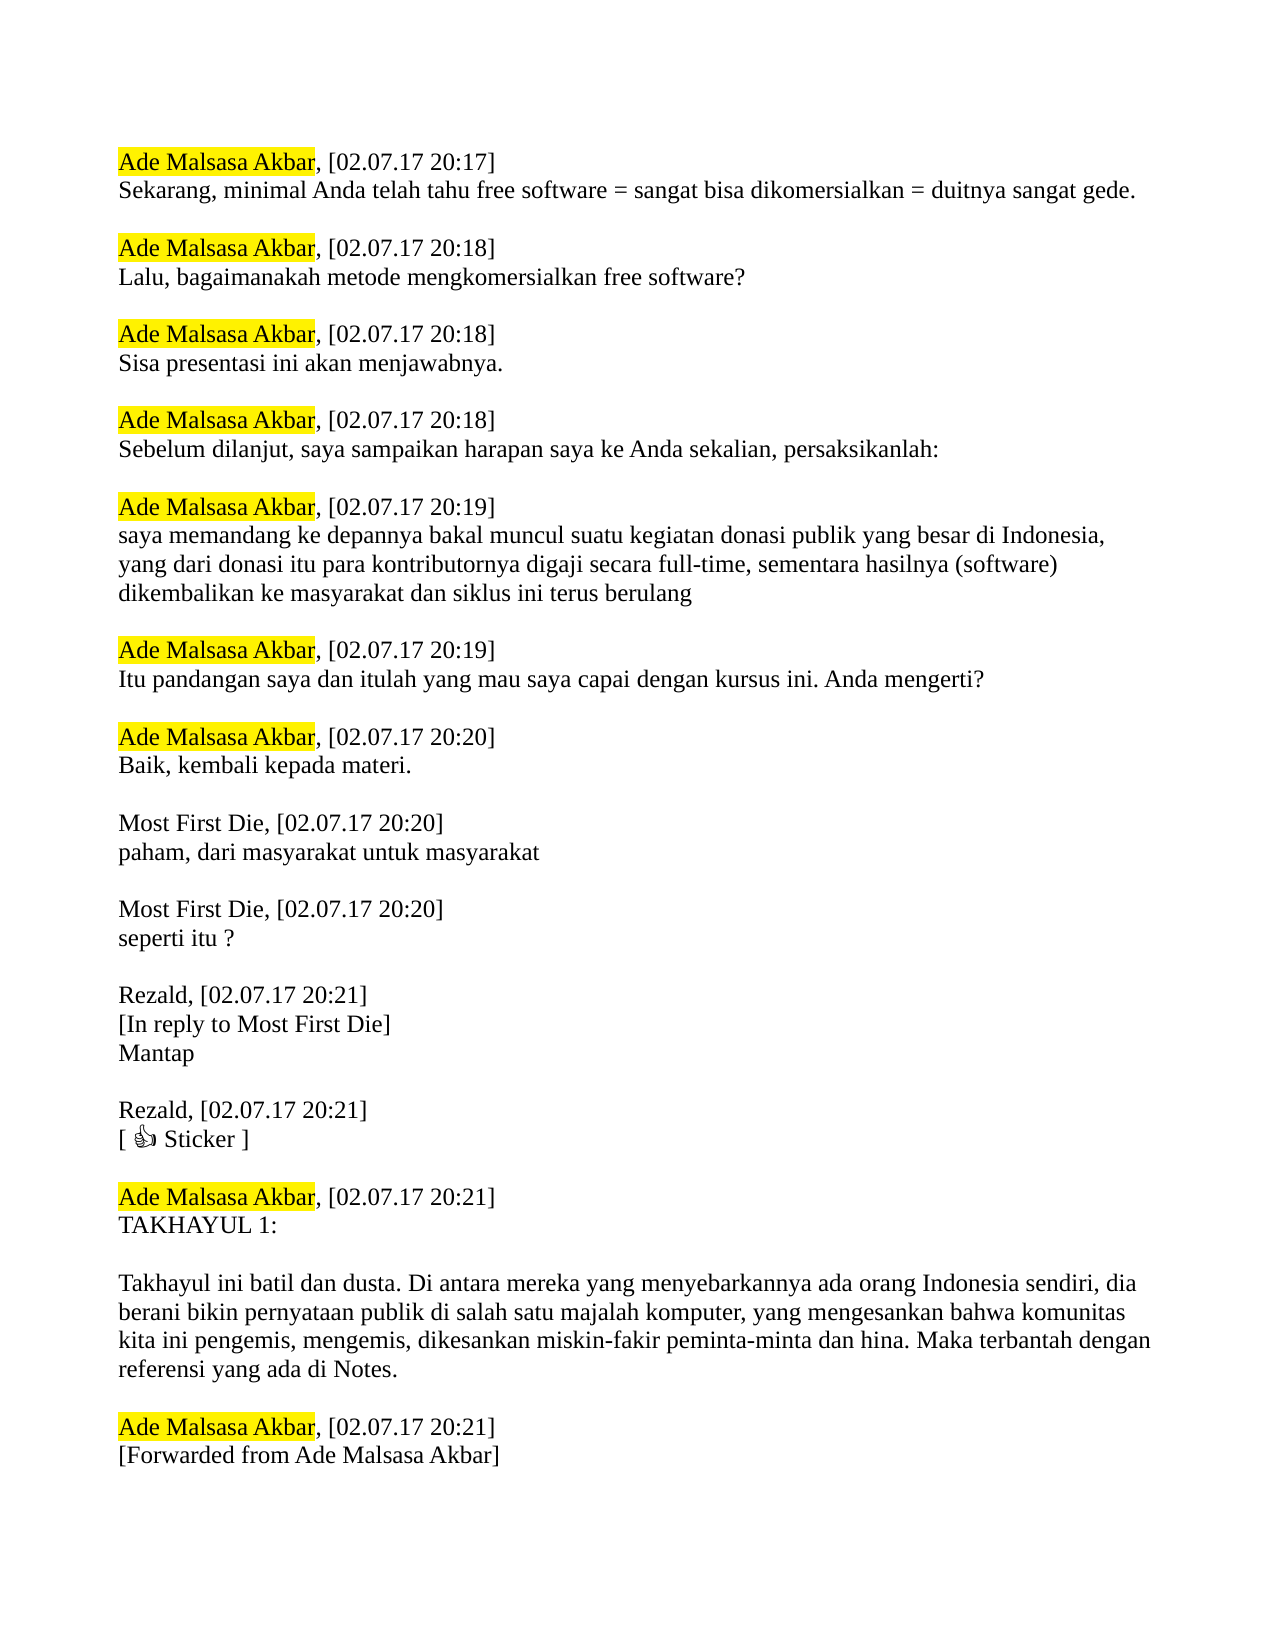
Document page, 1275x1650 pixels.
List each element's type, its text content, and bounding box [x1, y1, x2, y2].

text Ade Malsasa Akbar, [02.07.17 20:18] [118, 233, 1157, 262]
text Rezald, [02.07.17 20:21] [118, 981, 1157, 1009]
text Baik, kembali kepada materi. [118, 751, 1157, 779]
text saya memandang ke depannya bakal muncul suatu kegiatan donasi publik yang besar di Indonesia, yang dari donasi itu para kontributornya digaji secara full-time, sementara hasilnya (software) dikembalikan ke masyarakat dan siklus ini terus berulang [118, 521, 1157, 607]
text Rezald, [02.07.17 20:21] [118, 1096, 1157, 1124]
text Ade Malsasa Akbar, [02.07.17 20:21] [118, 1182, 1157, 1211]
text Sebelum dilanjut, saya sampaikan harapan saya ke Anda sekalian, persaksikanlah: [118, 434, 1157, 463]
text Most First Die, [02.07.17 20:20] [118, 808, 1157, 837]
text paham, dari masyarakat untuk masyarakat [118, 837, 1157, 866]
text Takhayul ini batil dan dusta. Di antara mereka yang menyebarkannya ada orang Indonesia sendiri, dia berani bikin pernyataan publik di salah satu majalah komputer, yang mengesankan bahwa komunitas kita ini pengemis, mengemis, dikesankan miskin-fakir peminta-minta dan hina. Maka terbantah dengan referensi yang ada di Notes. [118, 1268, 1157, 1383]
text Mantap [118, 1038, 1157, 1067]
text Sisa presentasi ini akan menjawabnya. [118, 348, 1157, 377]
text Ade Malsasa Akbar, [02.07.17 20:18] [118, 319, 1157, 348]
text Ade Malsasa Akbar, [02.07.17 20:19] [118, 492, 1157, 521]
text TAKHAYUL 1: [118, 1211, 1157, 1239]
text Ade Malsasa Akbar, [02.07.17 20:20] [118, 722, 1157, 751]
text seperti itu ? [118, 923, 1157, 952]
text Itu pandangan saya dan itulah yang mau saya capai dengan kursus ini. Anda mengerti? [118, 664, 1157, 693]
text [ 👍 Sticker ] [118, 1124, 1157, 1153]
text Most First Die, [02.07.17 20:20] [118, 894, 1157, 923]
text Ade Malsasa Akbar, [02.07.17 20:17] [118, 147, 1157, 176]
text Ade Malsasa Akbar, [02.07.17 20:21] [118, 1412, 1157, 1441]
text Sekarang, minimal Anda telah tahu free software = sangat bisa dikomersialkan = duitnya sangat gede. [118, 176, 1157, 204]
text [In reply to Most First Die] [118, 1009, 1157, 1038]
text [Forwarded from Ade Malsasa Akbar] [118, 1441, 1157, 1469]
text Lalu, bagaimanakah metode mengkomersialkan free software? [118, 262, 1157, 291]
text Ade Malsasa Akbar, [02.07.17 20:19] [118, 636, 1157, 664]
text Ade Malsasa Akbar, [02.07.17 20:18] [118, 406, 1157, 434]
